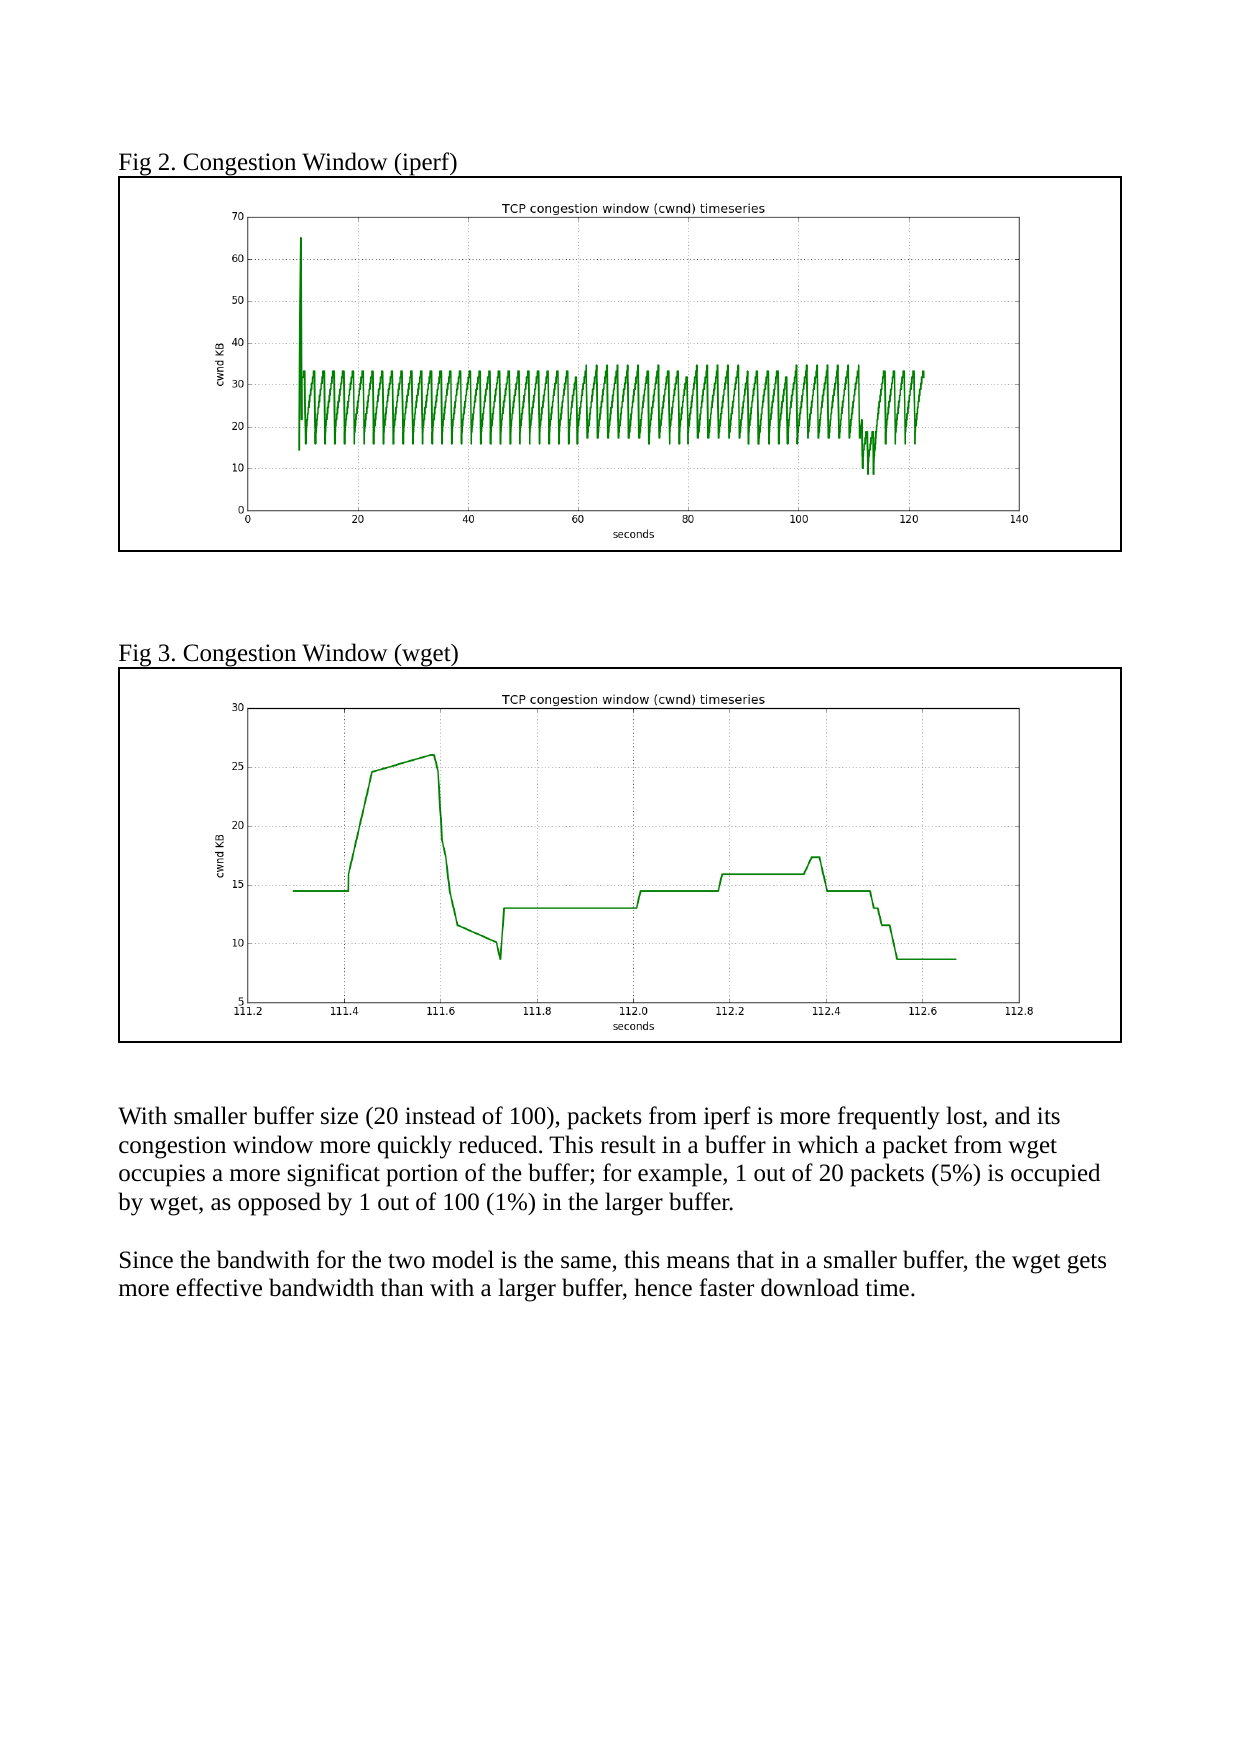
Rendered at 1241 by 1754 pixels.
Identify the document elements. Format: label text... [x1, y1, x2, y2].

text With smaller buffer size (20 instead of 100), packets from iperf is more frequently lost, and its congestion window more quickly reduced. This result in a buffer in which a packet from wget occupies a more significat portion of the buffer; for example, 1 out of 20 packets (5%) is occupied by wget, as opposed by 1 out of 100 (1%) in the larger buffer. [118, 1101, 1122, 1216]
text Fig 3. Congestion Window (wget) [118, 638, 1122, 667]
picture [123, 180, 1118, 547]
text Fig 2. Congestion Window (iperf) [118, 147, 1122, 176]
text Since the bandwith for the two model is the same, this means that in a smaller buffer, the wget gets more effective bandwidth than with a larger buffer, hence faster download time. [118, 1245, 1122, 1302]
picture [123, 672, 1118, 1039]
